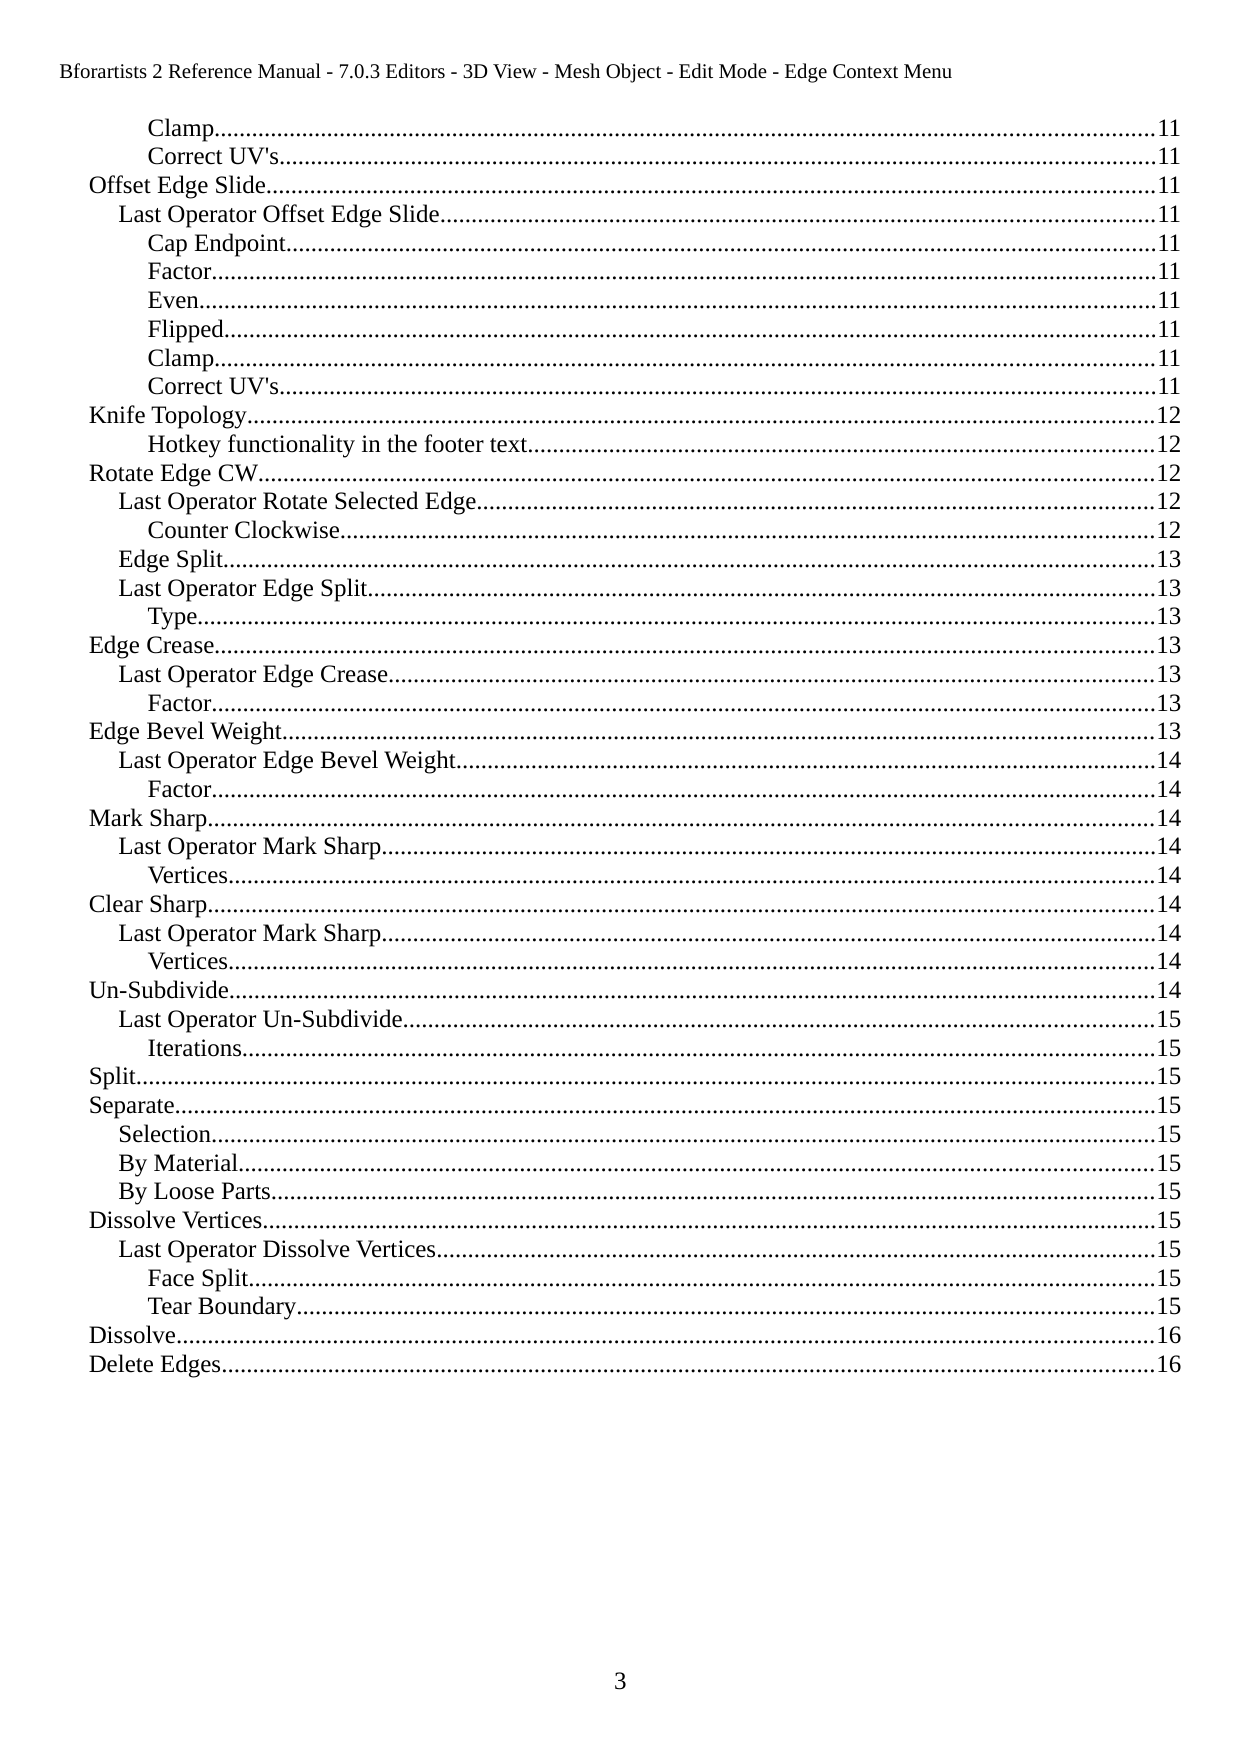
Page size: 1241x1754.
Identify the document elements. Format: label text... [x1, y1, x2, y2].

text Vertices 14 [147, 946, 1181, 975]
text Dissolve Vertices 15 [88, 1205, 1181, 1234]
text Un-Subdivide 14 [88, 975, 1181, 1004]
text Last Operator Offset Edge Slide 11 [118, 199, 1181, 228]
text Factor 11 [147, 256, 1181, 285]
text Tear Boundary 15 [147, 1291, 1181, 1320]
text Clear Sharp 14 [88, 889, 1181, 918]
text Last Operator Edge Bevel Weight 14 [118, 745, 1181, 774]
text By Loose Parts 15 [118, 1176, 1181, 1205]
text Face Split 15 [147, 1263, 1181, 1291]
text Flipped 11 [147, 314, 1181, 343]
text Clamp 11 [147, 113, 1181, 141]
text Edge Split 13 [118, 544, 1181, 573]
text Factor 14 [147, 774, 1181, 803]
text Edge Crease 13 [88, 630, 1181, 659]
text Type 13 [147, 601, 1181, 630]
text Separate 15 [88, 1090, 1181, 1119]
text Clamp 11 [147, 343, 1181, 371]
text Selection 15 [118, 1119, 1181, 1148]
text Last Operator Un-Subdivide 15 [118, 1004, 1181, 1033]
text Last Operator Mark Sharp 14 [118, 918, 1181, 946]
text Hotkey functionality in the footer text 12 [147, 429, 1181, 458]
text Last Operator Edge Split 13 [118, 573, 1181, 601]
text Split 15 [88, 1061, 1181, 1090]
text By Material 15 [118, 1148, 1181, 1176]
text Knife Topology 12 [88, 400, 1181, 429]
text Last Operator Rotate Selected Edge 12 [118, 486, 1181, 515]
text Offset Edge Slide 11 [88, 170, 1181, 199]
text Vertices 14 [147, 860, 1181, 889]
text Dissolve 16 [88, 1320, 1181, 1349]
text Counter Clockwise 12 [147, 515, 1181, 544]
text Even 11 [147, 285, 1181, 314]
text Last Operator Dissolve Vertices 15 [118, 1234, 1181, 1263]
text Last Operator Edge Crease 13 [118, 659, 1181, 688]
text Correct UV's 11 [147, 141, 1181, 170]
text Mark Sharp 14 [88, 803, 1181, 831]
text Rotate Edge CW 12 [88, 458, 1181, 486]
text Delete Edges 16 [88, 1349, 1181, 1378]
text Last Operator Mark Sharp 14 [118, 831, 1181, 860]
text Iterations 15 [147, 1033, 1181, 1061]
text Cap Endpoint 11 [147, 228, 1181, 256]
text Factor 13 [147, 688, 1181, 716]
text Edge Bevel Weight 13 [88, 716, 1181, 745]
text Correct UV's 11 [147, 371, 1181, 400]
